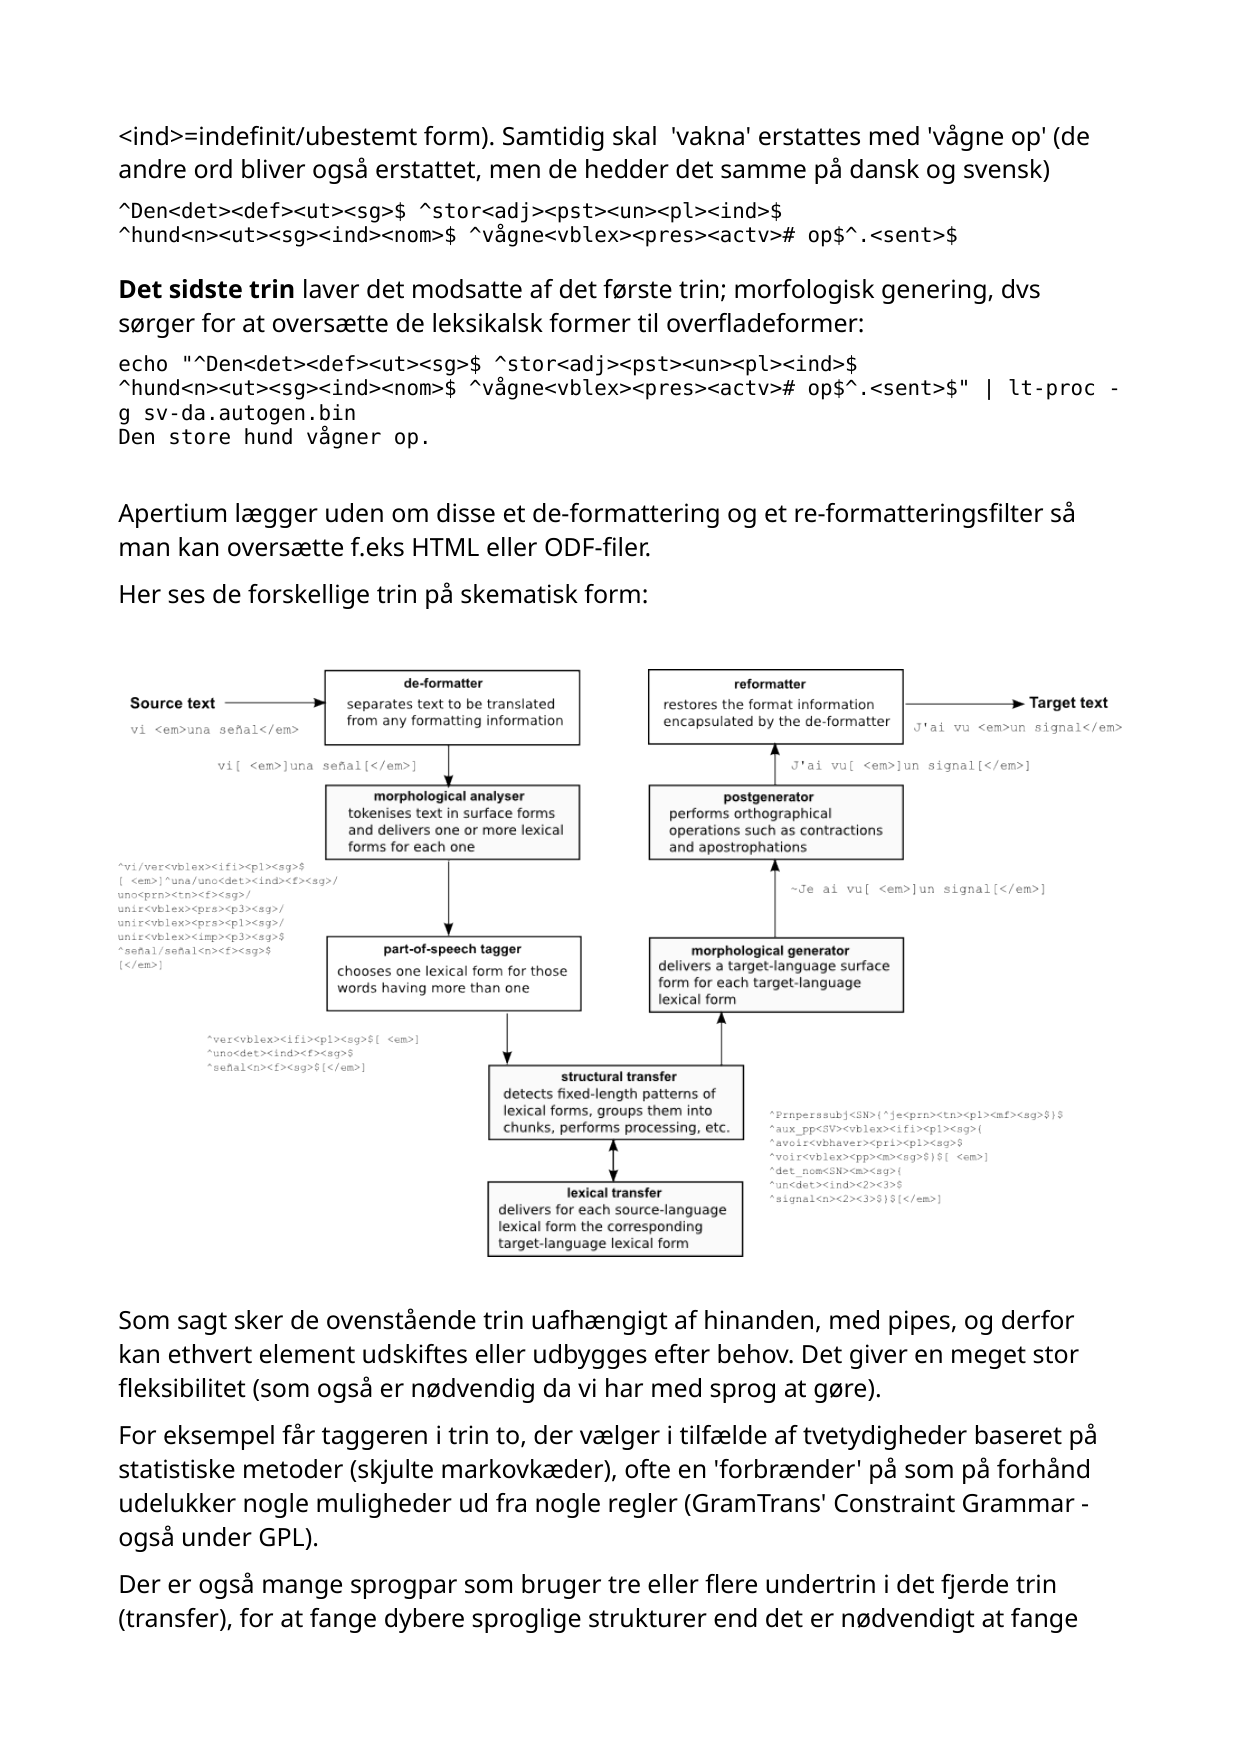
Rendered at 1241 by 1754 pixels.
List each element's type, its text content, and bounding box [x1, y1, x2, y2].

picture [118, 669, 1122, 1257]
text Her ses de forskellige trin på skematisk form: [118, 576, 1122, 611]
text Som sagt sker de ovenstående trin uafhængigt af hinanden, med pipes, og derfor kan ethvert element udskiftes eller udbygges efter behov. Det giver en meget stor fleksibilitet (som også er nødvendig da vi har med sprog at gøre). [118, 1303, 1122, 1405]
text Apertium lægger uden om disse et de-formattering og et re-formatteringsfilter så man kan oversætte f.eks HTML eller ODF-filer. [118, 496, 1122, 564]
text ^Den<det><def><ut><sg>$ ^stor<adj><pst><un><pl><ind>$ ^hund<n><ut><sg><ind><nom>$ ^vågne<vblex><pres><actv># op$^.<sent>$ [118, 199, 1122, 247]
text Det sidste trin laver det modsatte af det første trin; morfologisk genering, dvs sørger for at oversætte de leksikalsk former til overfladeformer: [118, 272, 1122, 340]
text Der er også mange sprogpar som bruger tre eller flere undertrin i det fjerde trin (transfer), for at fange dybere sproglige strukturer end det er nødvendigt at fange [118, 1566, 1122, 1634]
text Den store hund vågner op. [118, 425, 1122, 449]
text For eksempel får taggeren i trin to, der vælger i tilfælde af tvetydigheder baseret på statistiske metoder (skjulte markovkæder), ofte en 'forbrænder' på som på forhånd udelukker nogle muligheder ud fra nogle regler (GramTrans' Constraint Grammar - også under GPL). [118, 1418, 1122, 1554]
text echo "^Den<det><def><ut><sg>$ ^stor<adj><pst><un><pl><ind>$ ^hund<n><ut><sg><ind><nom>$ ^vågne<vblex><pres><actv># op$^.<sent>$" | lt-proc -g sv-da.autogen.bin [118, 352, 1122, 425]
text <ind>=indefinit/ubestemt form). Samtidig skal 'vakna' erstattes med 'vågne op' (de andre ord bliver også erstattet, men de hedder det samme på dansk og svensk) [118, 118, 1122, 186]
